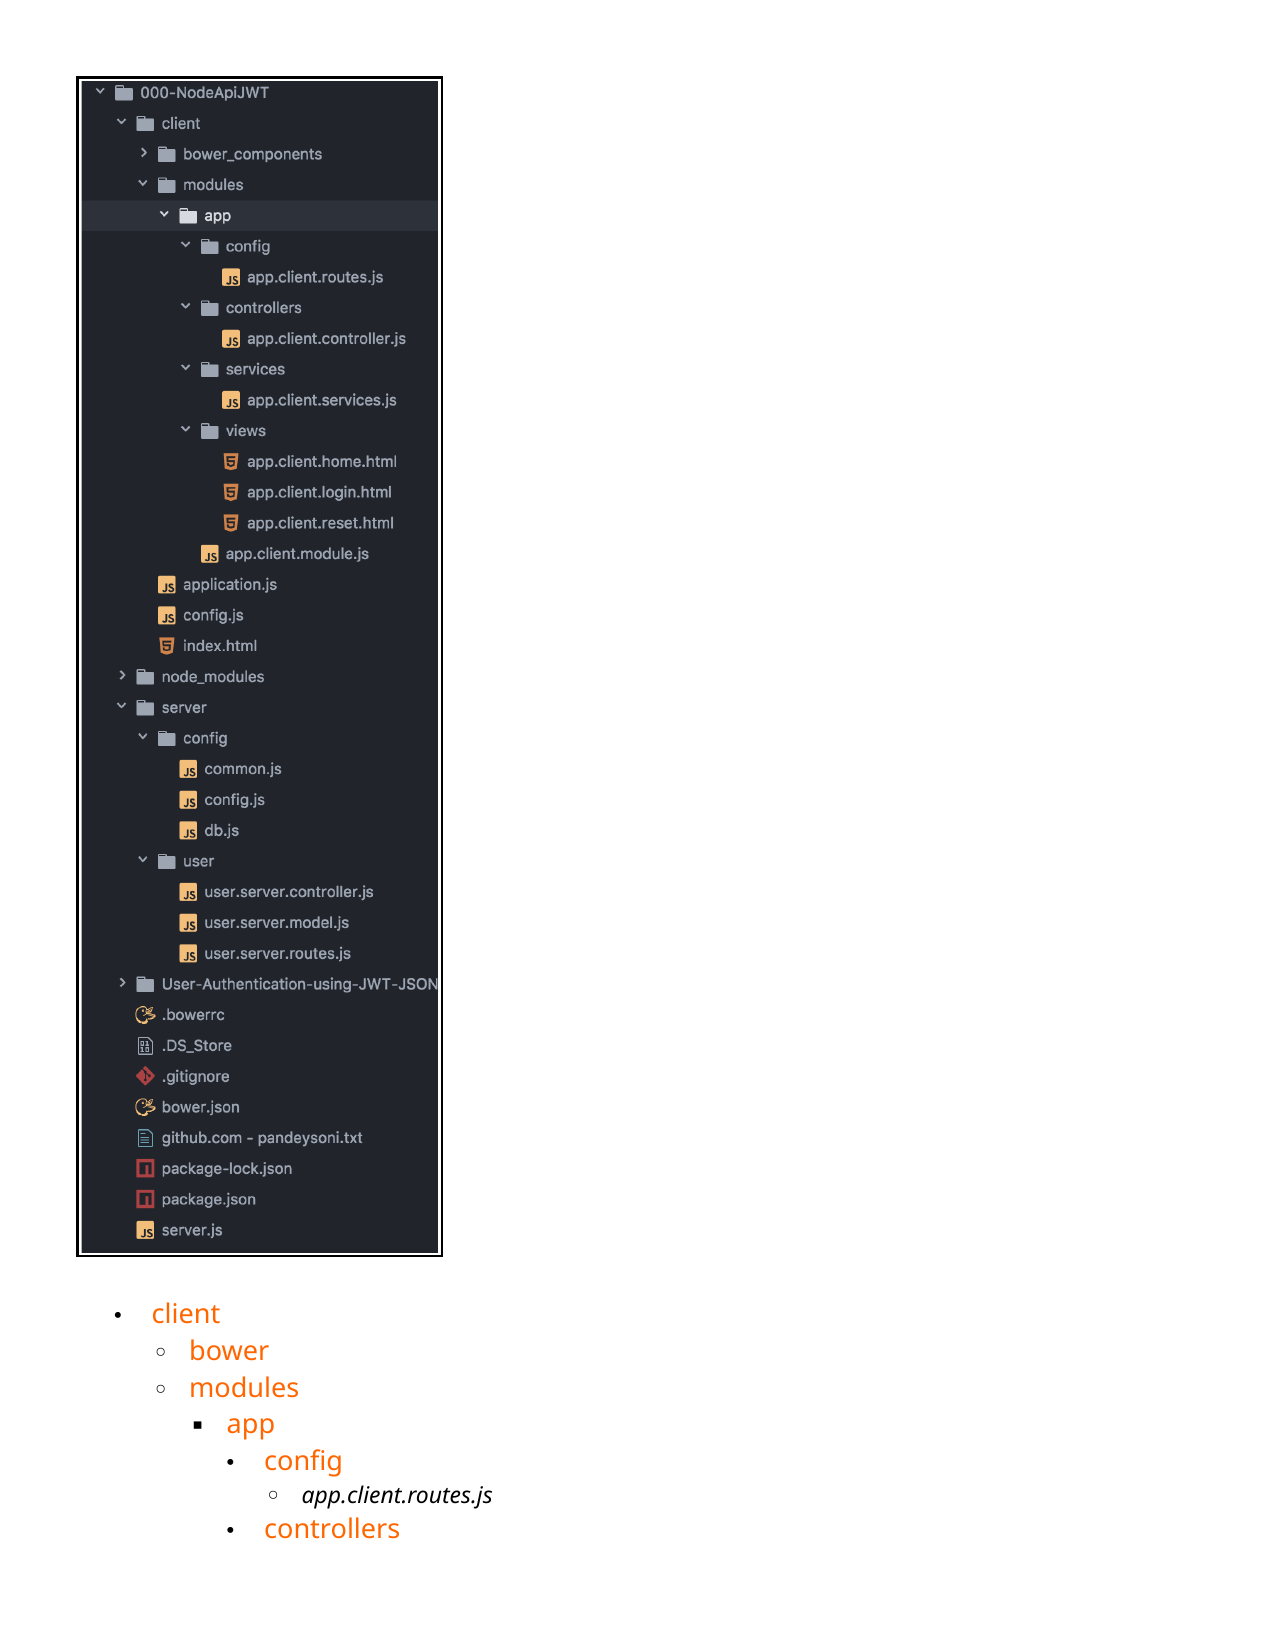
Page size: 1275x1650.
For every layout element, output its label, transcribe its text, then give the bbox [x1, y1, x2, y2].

list client [114, 1294, 1198, 1331]
list app.client.routes.js [264, 1479, 1198, 1510]
list controllers [226, 1510, 1198, 1547]
picture [81, 81, 438, 1253]
list app [189, 1405, 1198, 1442]
list config [226, 1442, 1198, 1479]
list bower [151, 1331, 1198, 1368]
list modules [151, 1368, 1198, 1405]
